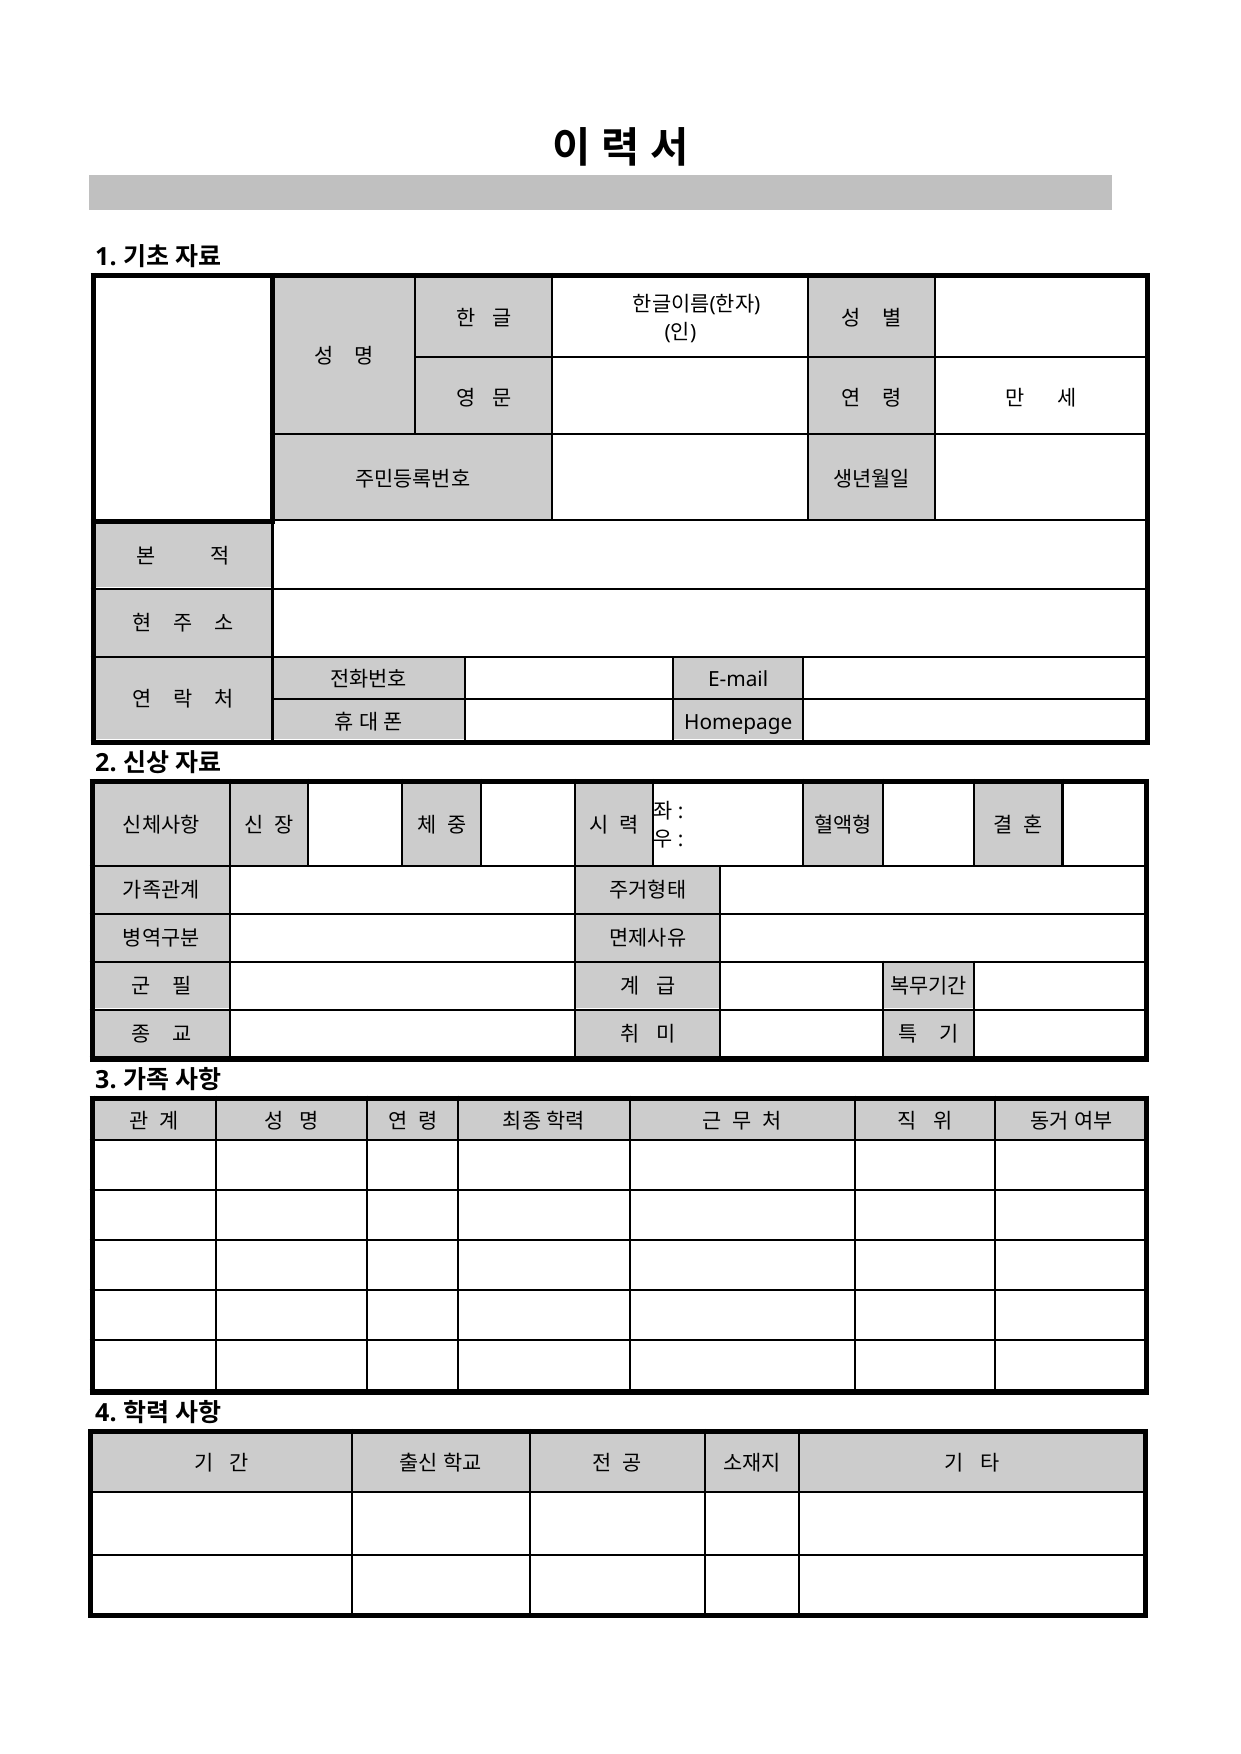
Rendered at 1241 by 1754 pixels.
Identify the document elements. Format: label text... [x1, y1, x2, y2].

table_cell [368, 1341, 457, 1389]
table_header 성 별 [809, 278, 934, 356]
table_header [936, 278, 1145, 356]
table_cell [706, 1556, 798, 1613]
table_header [89, 175, 1112, 210]
table_cell [274, 521, 1145, 587]
table_cell 주민등록번호 [275, 435, 551, 519]
table_cell [368, 1291, 457, 1339]
table_cell 연 락 처 [96, 658, 271, 739]
table_cell [856, 1141, 994, 1189]
table_header 연 령 [368, 1101, 457, 1139]
table_header 성 명 [275, 278, 414, 433]
table_cell 군 필 [95, 963, 229, 1008]
text 4. 학력 사항 [88, 1394, 1152, 1429]
table_cell [217, 1241, 366, 1289]
table_cell 계 급 [576, 963, 719, 1008]
table_header [1064, 784, 1144, 865]
table_cell [996, 1141, 1144, 1189]
table_cell Homepage [674, 700, 802, 739]
table_cell [459, 1191, 629, 1239]
table_cell [368, 1191, 457, 1239]
table_header 동거 여부 [996, 1101, 1144, 1139]
table_header 출신 학교 [353, 1434, 529, 1491]
table_cell [706, 1493, 798, 1554]
table_cell 가족관계 [95, 867, 229, 913]
table_cell 본 적 [96, 524, 271, 587]
table_cell 취 미 [576, 1011, 719, 1056]
table_cell [856, 1191, 994, 1239]
table_cell [459, 1241, 629, 1289]
table_header 신 장 [231, 784, 307, 865]
table_header 소재지 [706, 1434, 798, 1491]
table_cell [996, 1191, 1144, 1239]
table_header 혈액형 [804, 784, 882, 865]
table_header 최종 학력 [459, 1101, 629, 1139]
table_header 관 계 [95, 1101, 215, 1139]
table_header [309, 784, 401, 865]
table_cell [804, 658, 1145, 698]
table_cell [936, 435, 1145, 519]
table_cell [856, 1341, 994, 1389]
table_cell 만 세 [936, 358, 1145, 433]
table_cell [721, 867, 1144, 913]
table_header 직 위 [856, 1101, 994, 1139]
table_header 기 타 [800, 1434, 1143, 1491]
table_cell [93, 1556, 351, 1613]
table_cell [800, 1556, 1143, 1613]
table_header 결 혼 [975, 784, 1061, 865]
table_header 한글이름(한자) (인) [553, 278, 807, 356]
table_cell [553, 358, 807, 433]
table_cell 현 주 소 [96, 590, 271, 656]
table_header 기 간 [93, 1434, 351, 1491]
table_cell [996, 1241, 1144, 1289]
table_cell [217, 1191, 366, 1239]
table_cell [93, 1493, 351, 1554]
table_header 근 무 처 [631, 1101, 854, 1139]
table_cell [996, 1341, 1144, 1389]
table_cell [368, 1141, 457, 1189]
table_cell [631, 1141, 854, 1189]
table_cell 생년월일 [809, 435, 934, 519]
table_cell [721, 915, 1144, 961]
table_cell 주거형태 [576, 867, 719, 913]
text 3. 가족 사항 [88, 1062, 1152, 1096]
table_cell 종 교 [95, 1011, 229, 1056]
table_cell [95, 1191, 215, 1239]
table_header [482, 784, 574, 865]
table_cell [631, 1241, 854, 1289]
table_cell [721, 1011, 882, 1056]
text 이 력 서 [88, 118, 1152, 175]
table_header 좌 : 우 : [654, 784, 802, 865]
table_cell [231, 1011, 574, 1056]
table_cell [274, 590, 1145, 656]
table_cell 면제사유 [576, 915, 719, 961]
table_cell [353, 1556, 529, 1613]
table_cell 병역구분 [95, 915, 229, 961]
table_cell [231, 963, 574, 1008]
table_cell [95, 1291, 215, 1339]
table_cell [631, 1291, 854, 1339]
table_header [96, 278, 270, 519]
text 1. 기초 자료 [88, 239, 1152, 273]
table_header 성 명 [217, 1101, 366, 1139]
table_cell [466, 658, 672, 698]
table_cell [459, 1291, 629, 1339]
table_cell [531, 1556, 704, 1613]
table_cell [353, 1493, 529, 1554]
table_cell [95, 1241, 215, 1289]
table_cell [368, 1241, 457, 1289]
table_cell [217, 1341, 366, 1389]
table_cell 전화번호 [274, 658, 464, 698]
table_header 한 글 [416, 278, 551, 356]
table_cell [466, 700, 672, 739]
table_cell 복무기간 [884, 963, 973, 1008]
table_cell [631, 1341, 854, 1389]
table_cell 특 기 [884, 1011, 973, 1056]
table_cell 영 문 [416, 358, 551, 433]
table_header 신체사항 [95, 784, 229, 865]
table_header [884, 784, 973, 865]
table_cell [721, 963, 882, 1008]
table_cell [459, 1341, 629, 1389]
table_cell [856, 1291, 994, 1339]
table_cell [231, 915, 574, 961]
table_cell [856, 1241, 994, 1289]
table_cell [217, 1291, 366, 1339]
table_cell [459, 1141, 629, 1189]
table_header 체 중 [403, 784, 480, 865]
table_cell [800, 1493, 1143, 1554]
table_cell [231, 867, 574, 913]
table_cell [553, 435, 807, 519]
table_cell [975, 963, 1144, 1008]
table_cell 휴 대 폰 [274, 700, 464, 739]
table_cell [95, 1141, 215, 1189]
table_cell [996, 1291, 1144, 1339]
table_cell 연 령 [809, 358, 934, 433]
table_header 시 력 [576, 784, 652, 865]
table_cell E-mail [674, 658, 802, 698]
table_cell [217, 1141, 366, 1189]
table_cell [95, 1341, 215, 1389]
table_cell [804, 700, 1145, 739]
text 2. 신상 자료 [88, 745, 1152, 779]
table_cell [631, 1191, 854, 1239]
table_cell [975, 1011, 1144, 1056]
table_header 전 공 [531, 1434, 704, 1491]
table_cell [531, 1493, 704, 1554]
